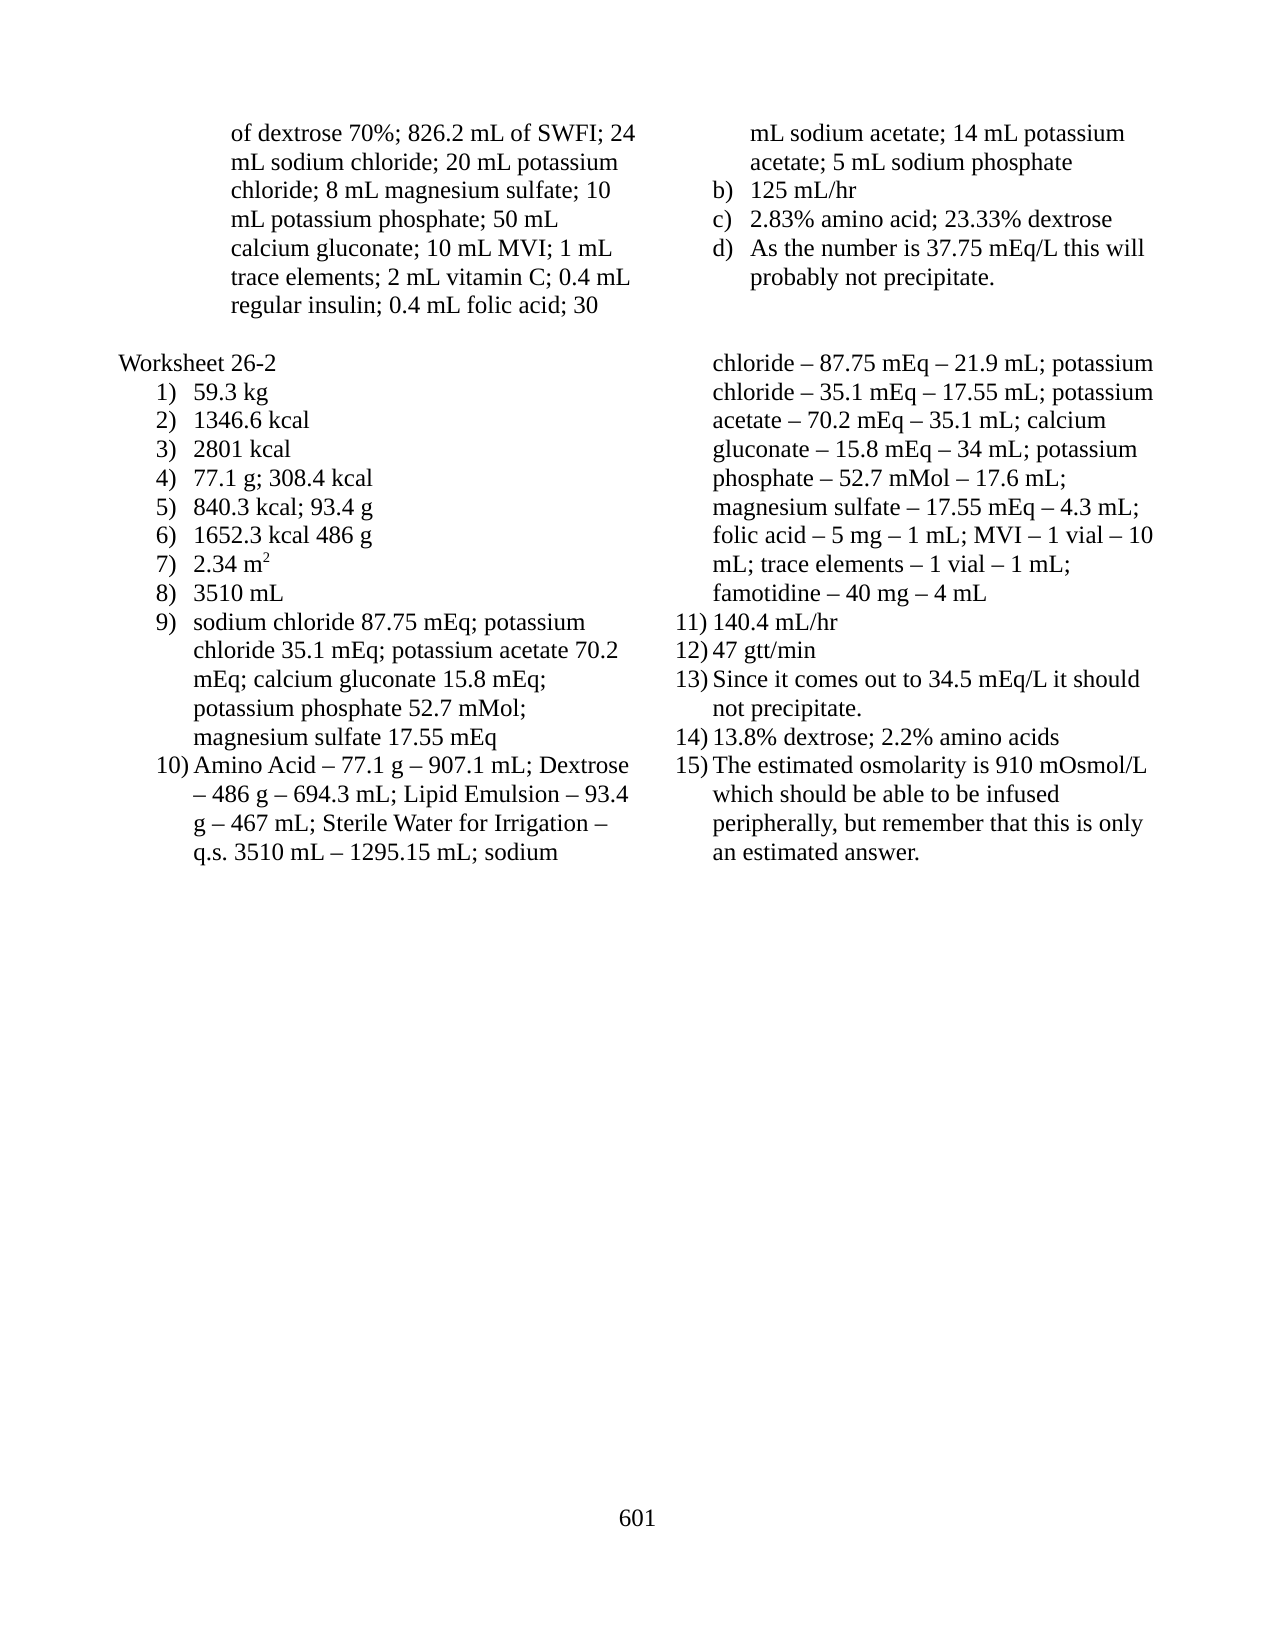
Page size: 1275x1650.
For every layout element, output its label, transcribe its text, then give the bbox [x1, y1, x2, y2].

text Worksheet 26-2 [118, 348, 637, 377]
list 1346.6 kcal [156, 406, 637, 434]
list 1652.3 kcal 486 g [156, 521, 637, 549]
list Since it comes out to 34.5 mEq/L it should not precipitate. [675, 664, 1157, 722]
list 77.1 g; 308.4 kcal [156, 463, 637, 492]
list 13.8% dextrose; 2.2% amino acids [675, 722, 1157, 751]
list The estimated osmolarity is 910 mOsmol/L which should be able to be infused peripherally, but remember that this is only an estimated answer. [675, 751, 1157, 866]
list 3510 mL [156, 578, 637, 607]
list mL sodium acetate; 14 mL potassium acetate; 5 mL sodium phosphate [712, 118, 1157, 176]
list 840.3 kcal; 93.4 g [156, 492, 637, 521]
list sodium chloride 87.75 mEq; potassium chloride 35.1 mEq; potassium acetate 70.2 mEq; calcium gluconate 15.8 mEq; potassium phosphate 52.7 mMol; magnesium sulfate 17.55 mEq [156, 607, 637, 751]
list 125 mL/hr [712, 176, 1157, 204]
list 2.34 m2 [156, 549, 637, 578]
list of dextrose 70%; 826.2 mL of SWFI; 24 mL sodium chloride; 20 mL potassium chloride; 8 mL magnesium sulfate; 10 mL potassium phosphate; 50 mL calcium gluconate; 10 mL MVI; 1 mL trace elements; 2 mL vitamin C; 0.4 mL regular insulin; 0.4 mL folic acid; 30 [193, 118, 637, 319]
list 2.83% amino acid; 23.33% dextrose [712, 204, 1157, 233]
list 2801 kcal [156, 434, 637, 463]
list 47 gtt/min [675, 636, 1157, 664]
list chloride – 87.75 mEq – 21.9 mL; potassium chloride – 35.1 mEq – 17.55 mL; potassium acetate – 70.2 mEq – 35.1 mL; calcium gluconate – 15.8 mEq – 34 mL; potassium phosphate – 52.7 mMol – 17.6 mL; magnesium sulfate – 17.55 mEq – 4.3 mL; folic acid – 5 mg – 1 mL; MVI – 1 vial – 10 mL; trace elements – 1 vial – 1 mL; famotidine – 40 mg – 4 mL [675, 348, 1157, 607]
list 140.4 mL/hr [675, 607, 1157, 636]
list 59.3 kg [156, 377, 637, 406]
list As the number is 37.75 mEq/L this will probably not precipitate. [712, 233, 1157, 291]
list Amino Acid – 77.1 g – 907.1 mL; Dextrose – 486 g – 694.3 mL; Lipid Emulsion – 93.4 g – 467 mL; Sterile Water for Irrigation – q.s. 3510 mL – 1295.15 mL; sodium [156, 751, 637, 866]
